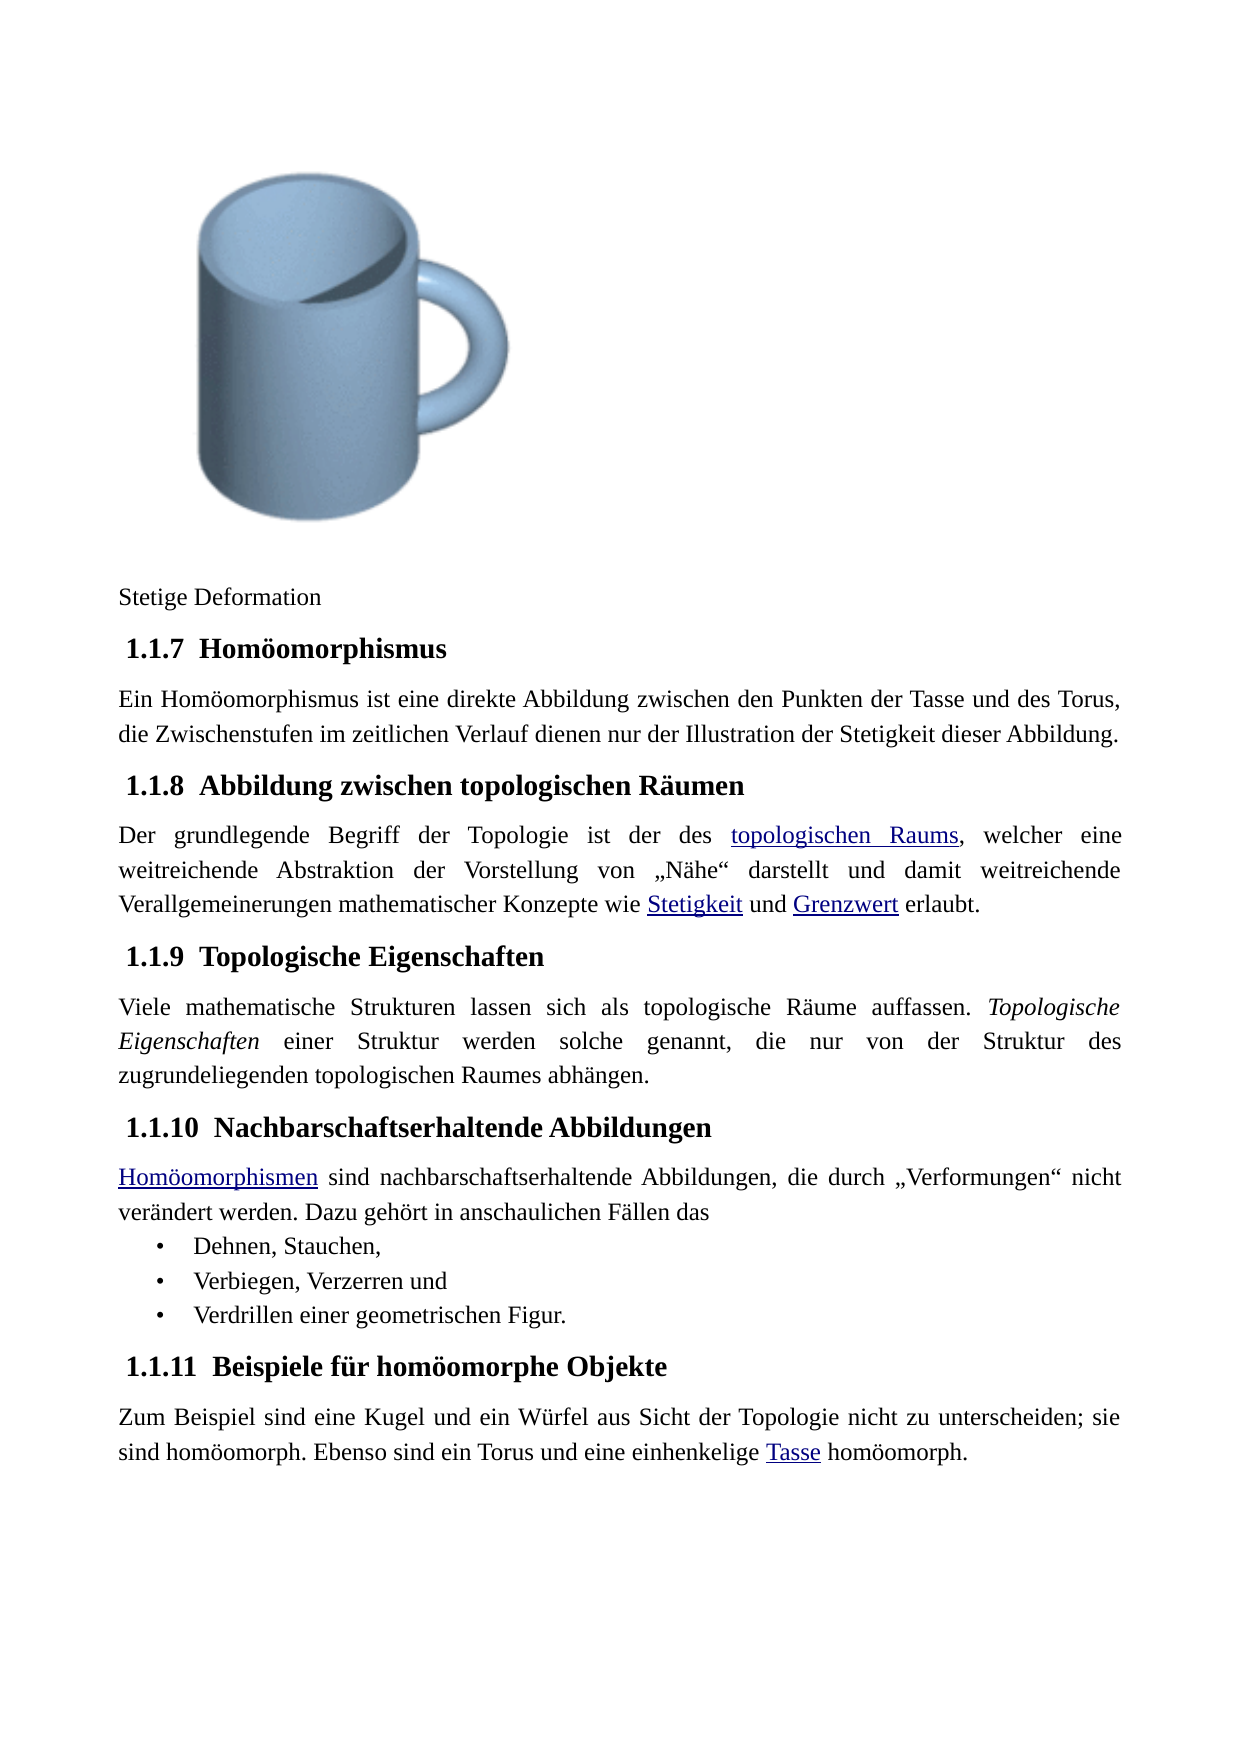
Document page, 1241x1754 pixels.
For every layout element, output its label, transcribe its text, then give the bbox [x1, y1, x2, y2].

list Dehnen, Stauchen, [156, 1231, 1122, 1260]
subtitle Abbildung zwischen topologischen Räumen [118, 768, 1122, 801]
text Viele mathematische Strukturen lassen sich als topologische Räume auffassen. Topologische Eigenschaften einer Struktur werden solche genannt, die nur von der Struktur des zugrundeliegenden topologischen Raumes abhängen. [118, 992, 1122, 1089]
text Ein Homöomorphismus ist eine direkte Abbildung zwischen den Punkten der Tasse und des Torus, die Zwischenstufen im zeitlichen Verlauf dienen nur der Illustration der Stetigkeit dieser Abbildung. [118, 684, 1122, 747]
text Der grundlegende Begriff der Topologie ist der des topologischen Raums, welcher eine weitreichende Abstraktion der Vorstellung von „Nähe“ darstellt und damit weitreichende Verallgemeinerungen mathematischer Konzepte wie Stetigkeit und Grenzwert erlaubt. [118, 821, 1122, 918]
text Stetige Deformation [118, 582, 1122, 611]
text Zum Beispiel sind eine Kugel und ein Würfel aus Sicht der Topologie nicht zu unterscheiden; sie sind homöomorph. Ebenso sind ein Torus und eine einhenkelige Tasse homöomorph. [118, 1402, 1122, 1466]
subtitle Nachbarschaftserhaltende Abbildungen [118, 1109, 1122, 1143]
subtitle Homöomorphismus [118, 631, 1122, 665]
subtitle Topologische Eigenschaften [118, 939, 1122, 972]
list Verbiegen, Verzerren und [156, 1266, 1122, 1295]
list Verdrillen einer geometrischen Figur. [156, 1300, 1122, 1329]
text Homöomorphismen sind nachbarschaftserhaltende Abbildungen, die durch „Verformungen“ nicht verändert werden. Dazu gehört in anschaulichen Fällen das [118, 1162, 1122, 1226]
subtitle Beispiele für homöomorphe Objekte [118, 1349, 1122, 1383]
picture [118, 118, 577, 577]
